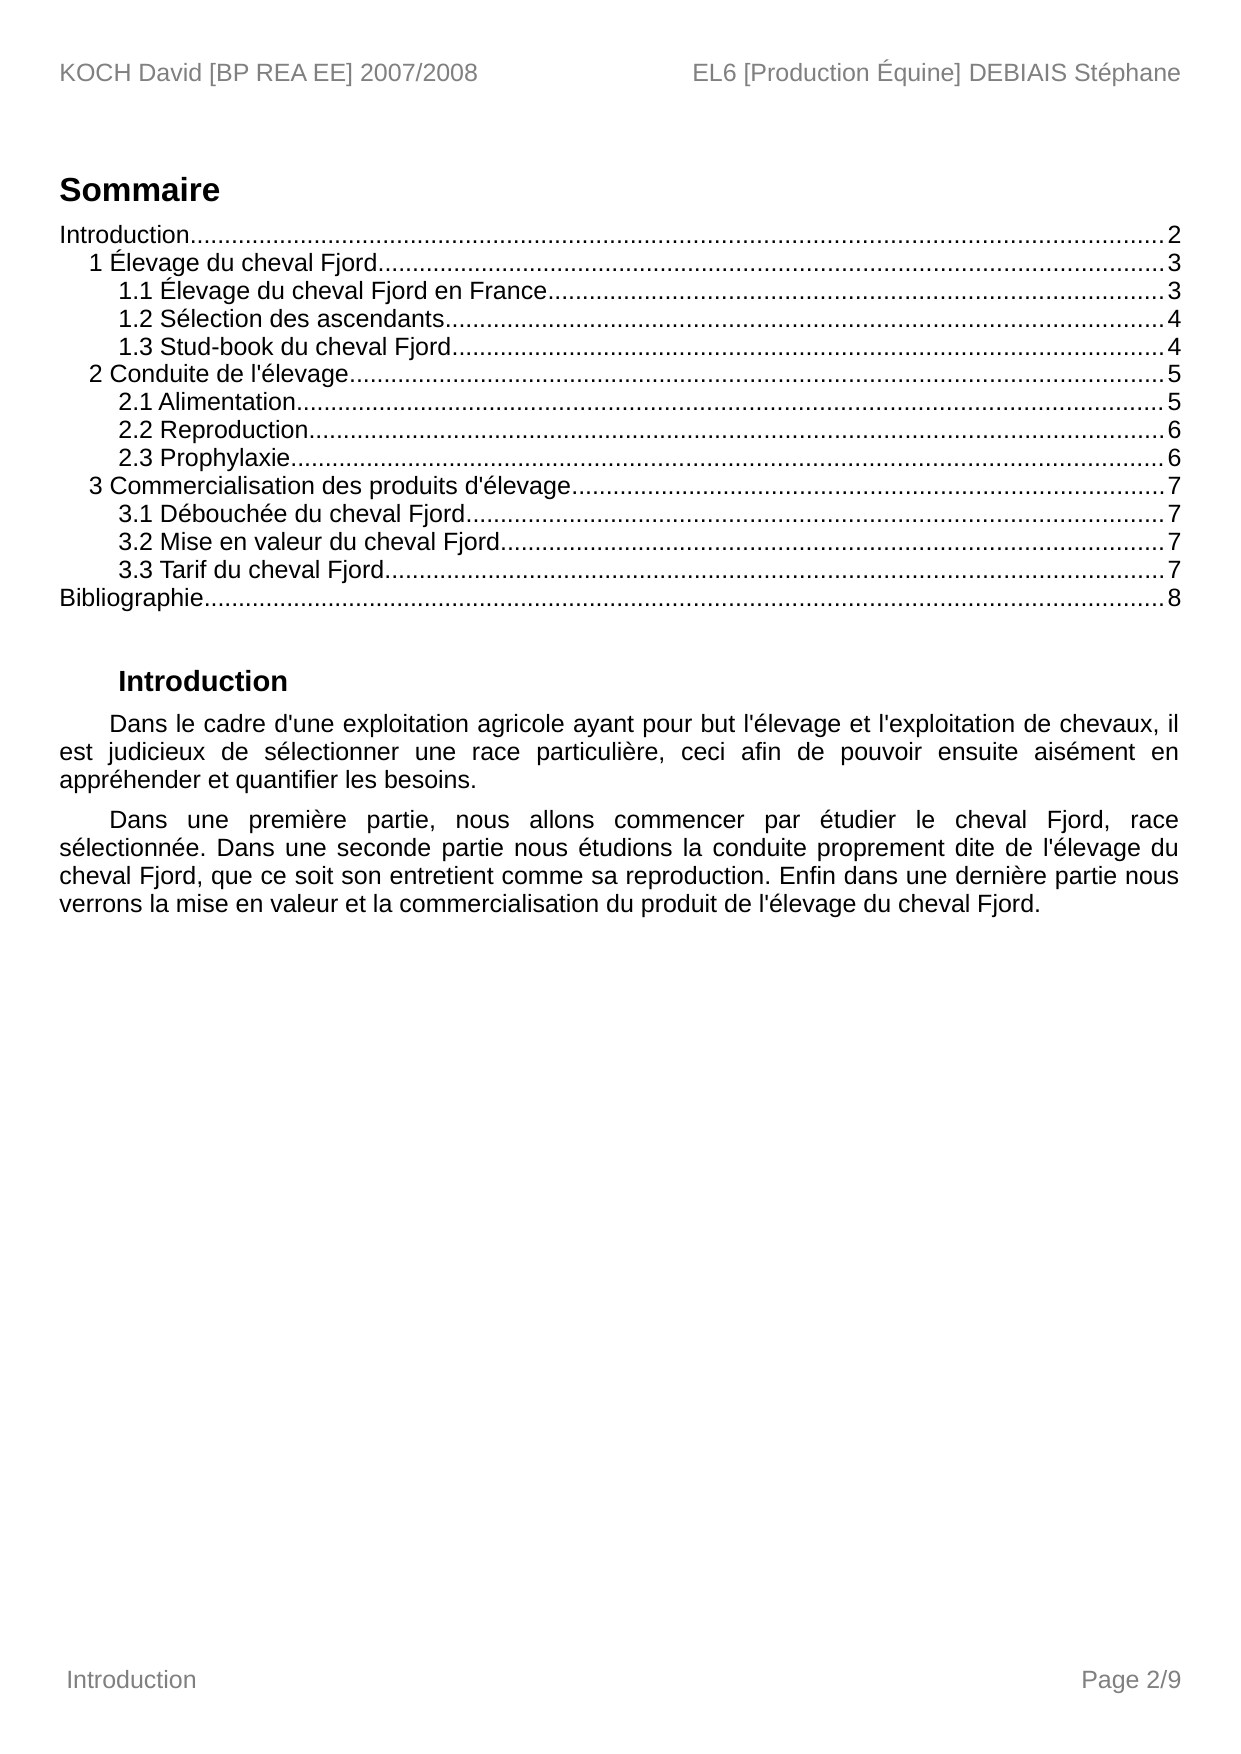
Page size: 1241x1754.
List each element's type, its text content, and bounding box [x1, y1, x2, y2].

text 2.3 Prophylaxie 6 [118, 444, 1181, 472]
subtitle Introduction [59, 664, 1181, 697]
text 3.1 Débouchée du cheval Fjord 7 [118, 500, 1181, 528]
text 1.1 Élevage du cheval Fjord en France 3 [118, 277, 1181, 304]
text 2.1 Alimentation 5 [118, 388, 1181, 416]
text 1 Élevage du cheval Fjord 3 [88, 249, 1181, 277]
text 2 Conduite de l'élevage 5 [88, 360, 1181, 388]
text 3.3 Tarif du cheval Fjord 7 [118, 556, 1181, 584]
text 1.2 Sélection des ascendants 4 [118, 304, 1181, 332]
text Bibliographie 8 [59, 584, 1181, 612]
text 1.3 Stud-book du cheval Fjord 4 [118, 332, 1181, 360]
text Introduction 2 [59, 221, 1181, 249]
text Dans le cadre d'une exploitation agricole ayant pour but l'élevage et l'exploitation de chevaux, il est judicieux de sélectionner une race particulière, ceci afin de pouvoir ensuite aisément en appréhender et quantifier les besoins. [59, 709, 1181, 793]
text Dans une première partie, nous allons commencer par étudier le cheval Fjord, race sélectionnée. Dans une seconde partie nous étudions la conduite proprement dite de l'élevage du cheval Fjord, que ce soit son entretient comme sa reproduction. Enfin dans une dernière partie nous verrons la mise en valeur et la commercialisation du produit de l'élevage du cheval Fjord. [59, 806, 1181, 917]
subtitle Sommaire [59, 171, 1181, 208]
text 2.2 Reproduction 6 [118, 416, 1181, 444]
text 3 Commercialisation des produits d'élevage 7 [88, 472, 1181, 500]
text 3.2 Mise en valeur du cheval Fjord 7 [118, 528, 1181, 556]
